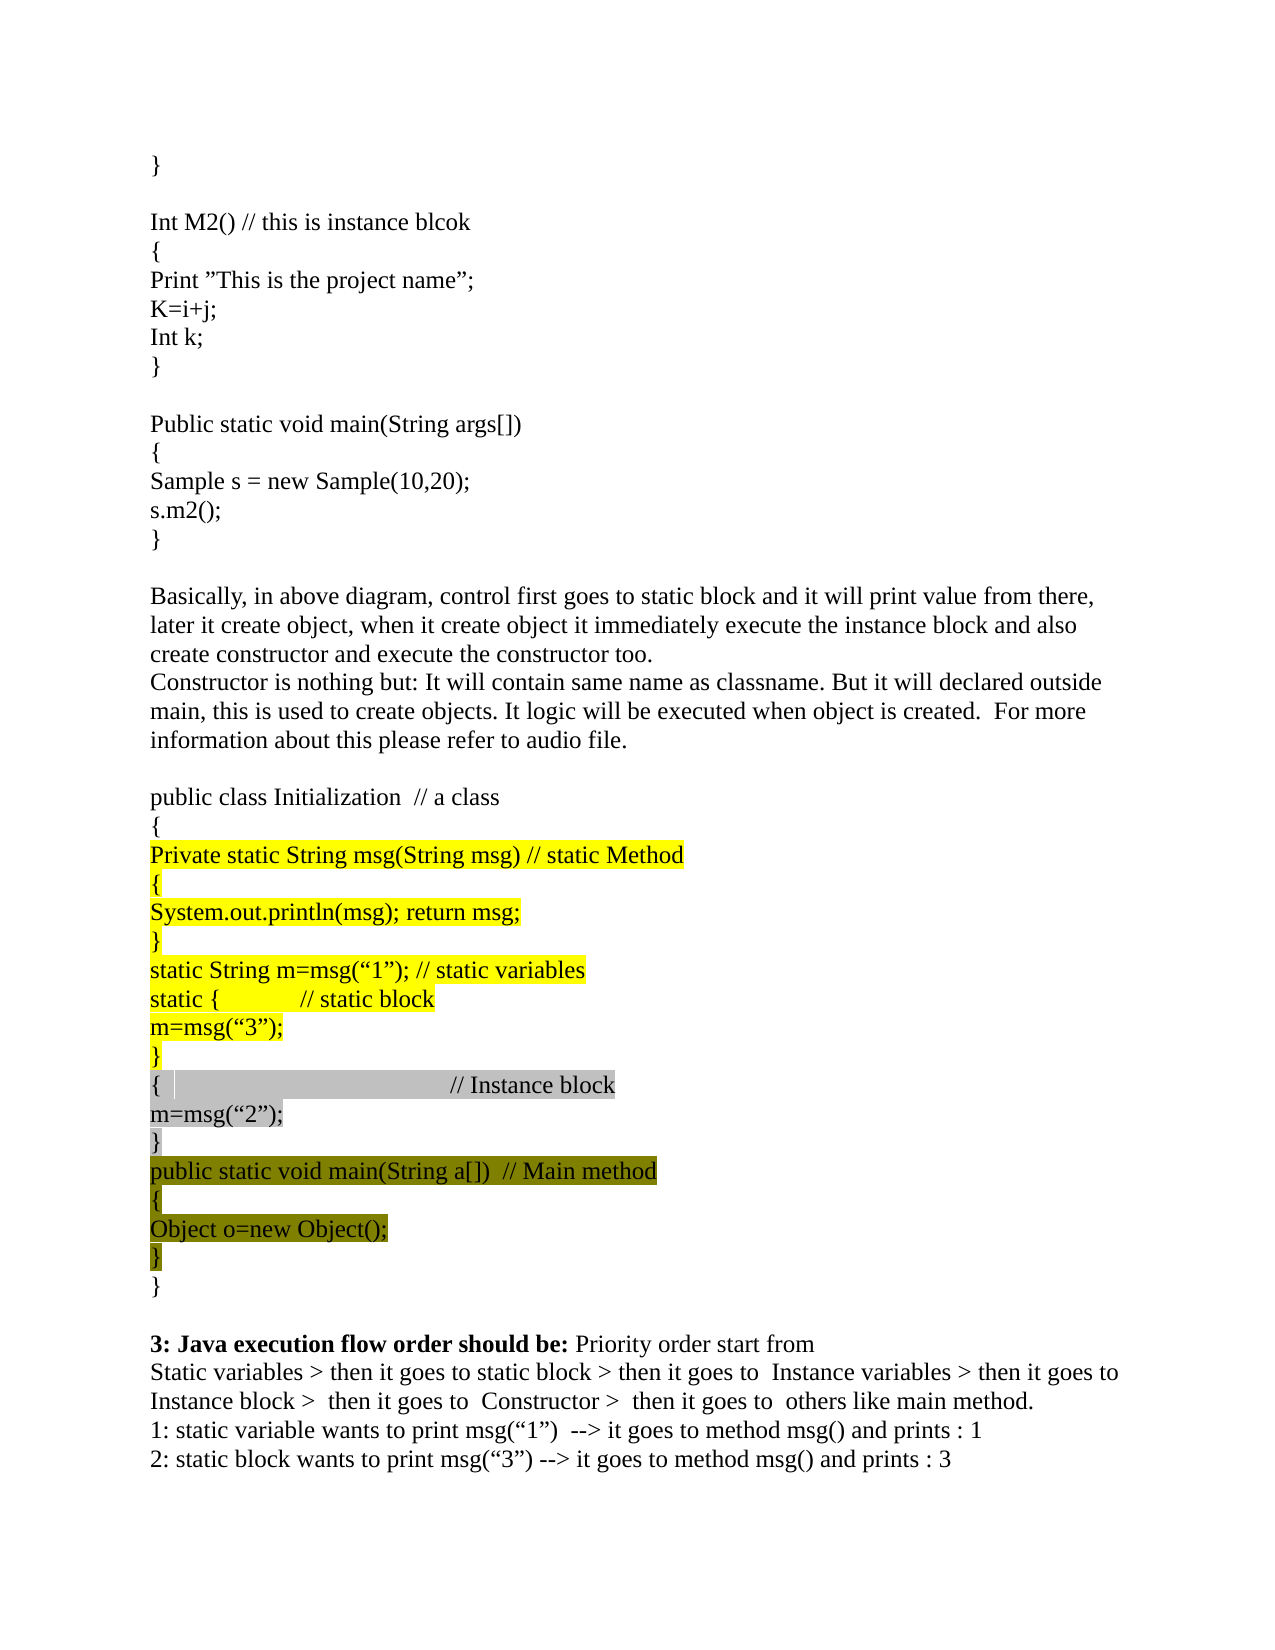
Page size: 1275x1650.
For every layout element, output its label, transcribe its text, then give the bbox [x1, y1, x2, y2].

text 1: static variable wants to print msg(“1”) --> it goes to method msg() and prints : 1 [150, 1415, 1125, 1444]
text K=i+j; [150, 294, 1125, 322]
text } [150, 150, 1125, 179]
text 2: static block wants to print msg(“3”) --> it goes to method msg() and prints : 3 [150, 1444, 1125, 1472]
text Sample s = new Sample(10,20); [150, 466, 1125, 495]
text Print ”This is the project name”; [150, 265, 1125, 294]
text { [150, 437, 1125, 466]
text { [150, 236, 1125, 265]
text s.m2(); [150, 495, 1125, 524]
text Static variables > then it goes to static block > then it goes to Instance variables > then it goes to Instance block > then it goes to Constructor > then it goes to others like main method. [150, 1357, 1125, 1415]
text Constructor is nothing but: It will contain same name as classname. But it will declared outside main, this is used to create objects. It logic will be executed when object is created. For more information about this please refer to audio file. [150, 667, 1125, 754]
text 3: Java execution flow order should be: Priority order start from [150, 1329, 1125, 1357]
text Int k; [150, 322, 1125, 351]
text static String m=msg(“1”); // static variables [150, 955, 1125, 984]
text Public static void main(String args[]) [150, 409, 1125, 437]
text static { // static block m=msg(“3”); } { // Instance block m=msg(“2”); } public static void main(String a[]) // Main method { Object o=new Object(); } } [150, 984, 1125, 1300]
text Int M2() // this is instance blcok [150, 207, 1125, 236]
text Basically, in above diagram, control first goes to static block and it will print value from there, later it create object, when it create object it immediately execute the instance block and also create constructor and execute the constructor too. [150, 581, 1125, 667]
text } [150, 351, 1125, 380]
text public class Initialization // a class { Private static String msg(String msg) // static Method { System.out.println(msg); return msg; } [150, 782, 1125, 955]
text } [150, 524, 1125, 552]
